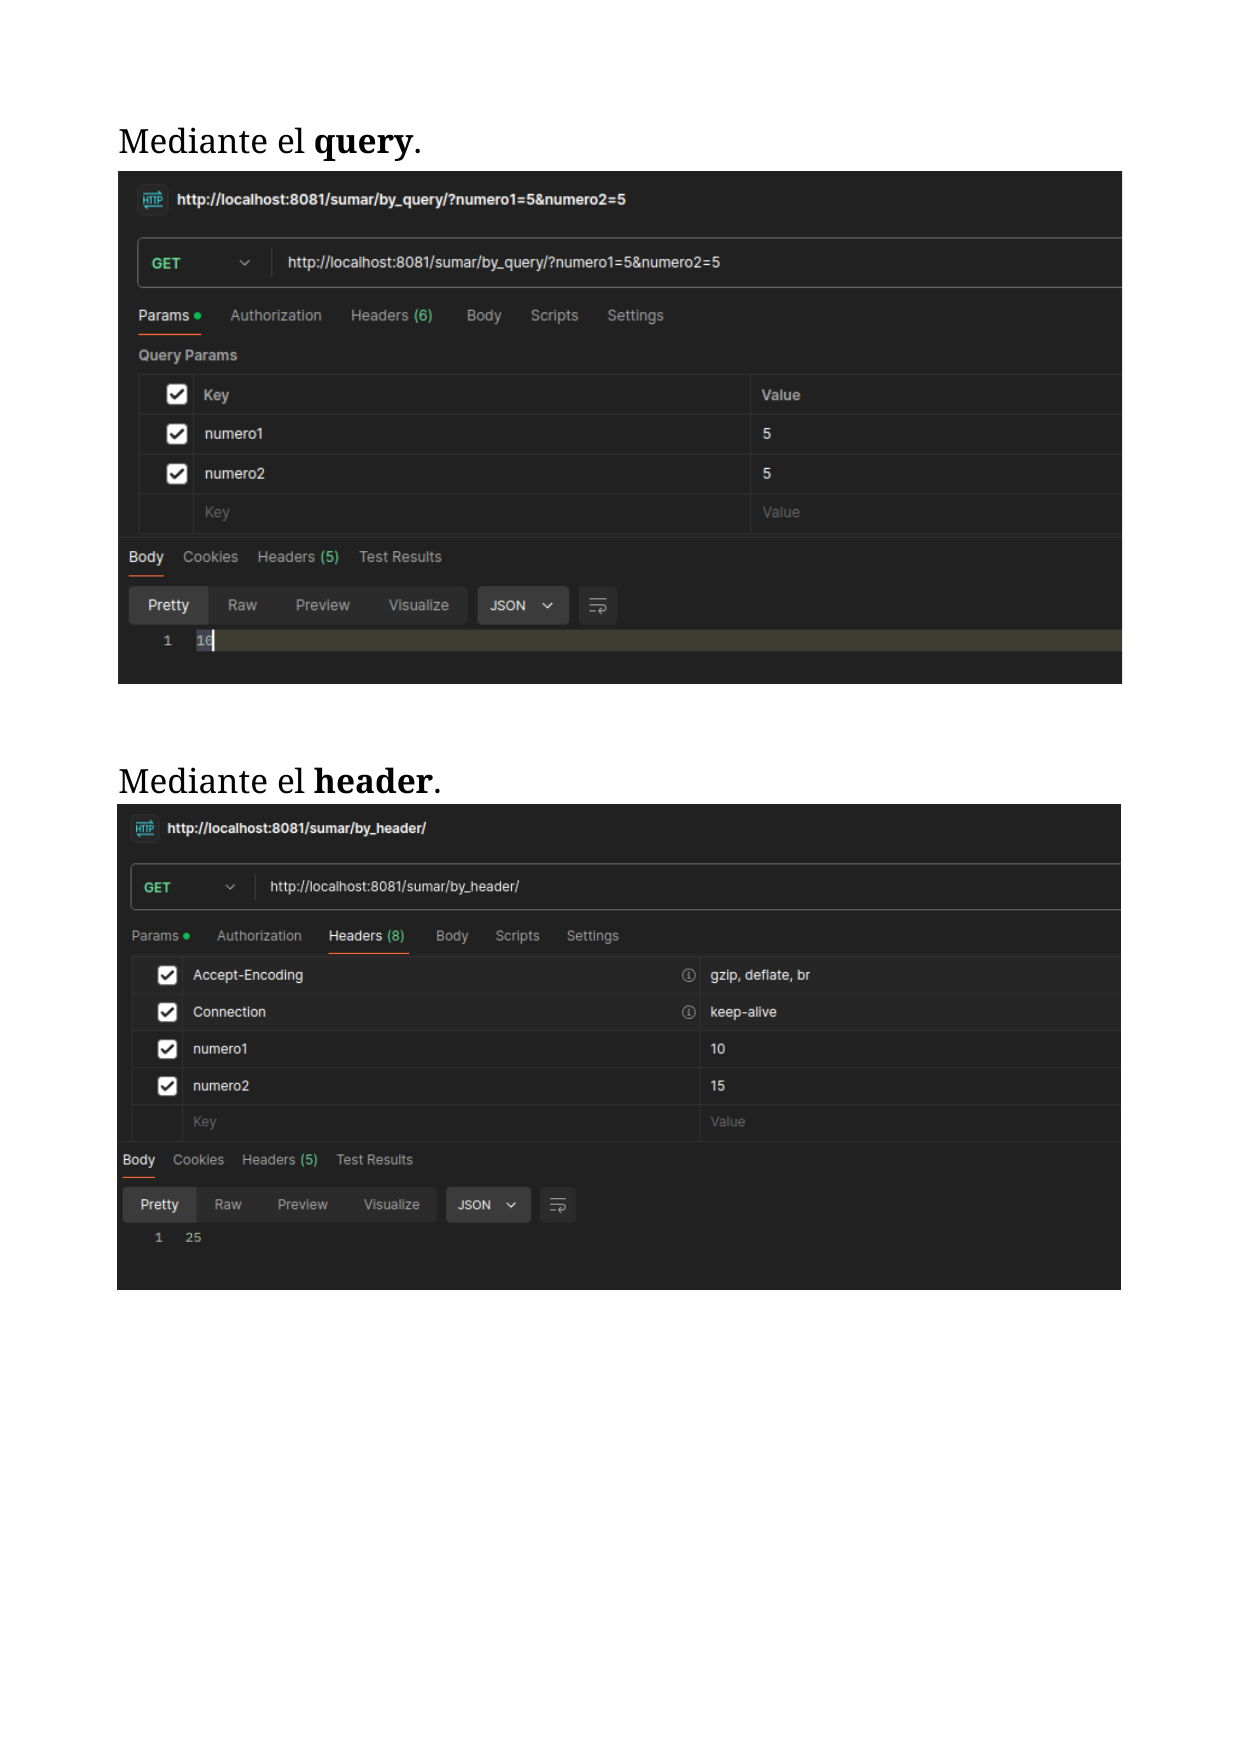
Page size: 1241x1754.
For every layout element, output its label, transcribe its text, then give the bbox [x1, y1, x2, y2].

picture [117, 804, 1121, 1290]
picture [118, 171, 1123, 684]
text Mediante el query. [118, 118, 1122, 163]
text Mediante el header. [118, 758, 1122, 803]
